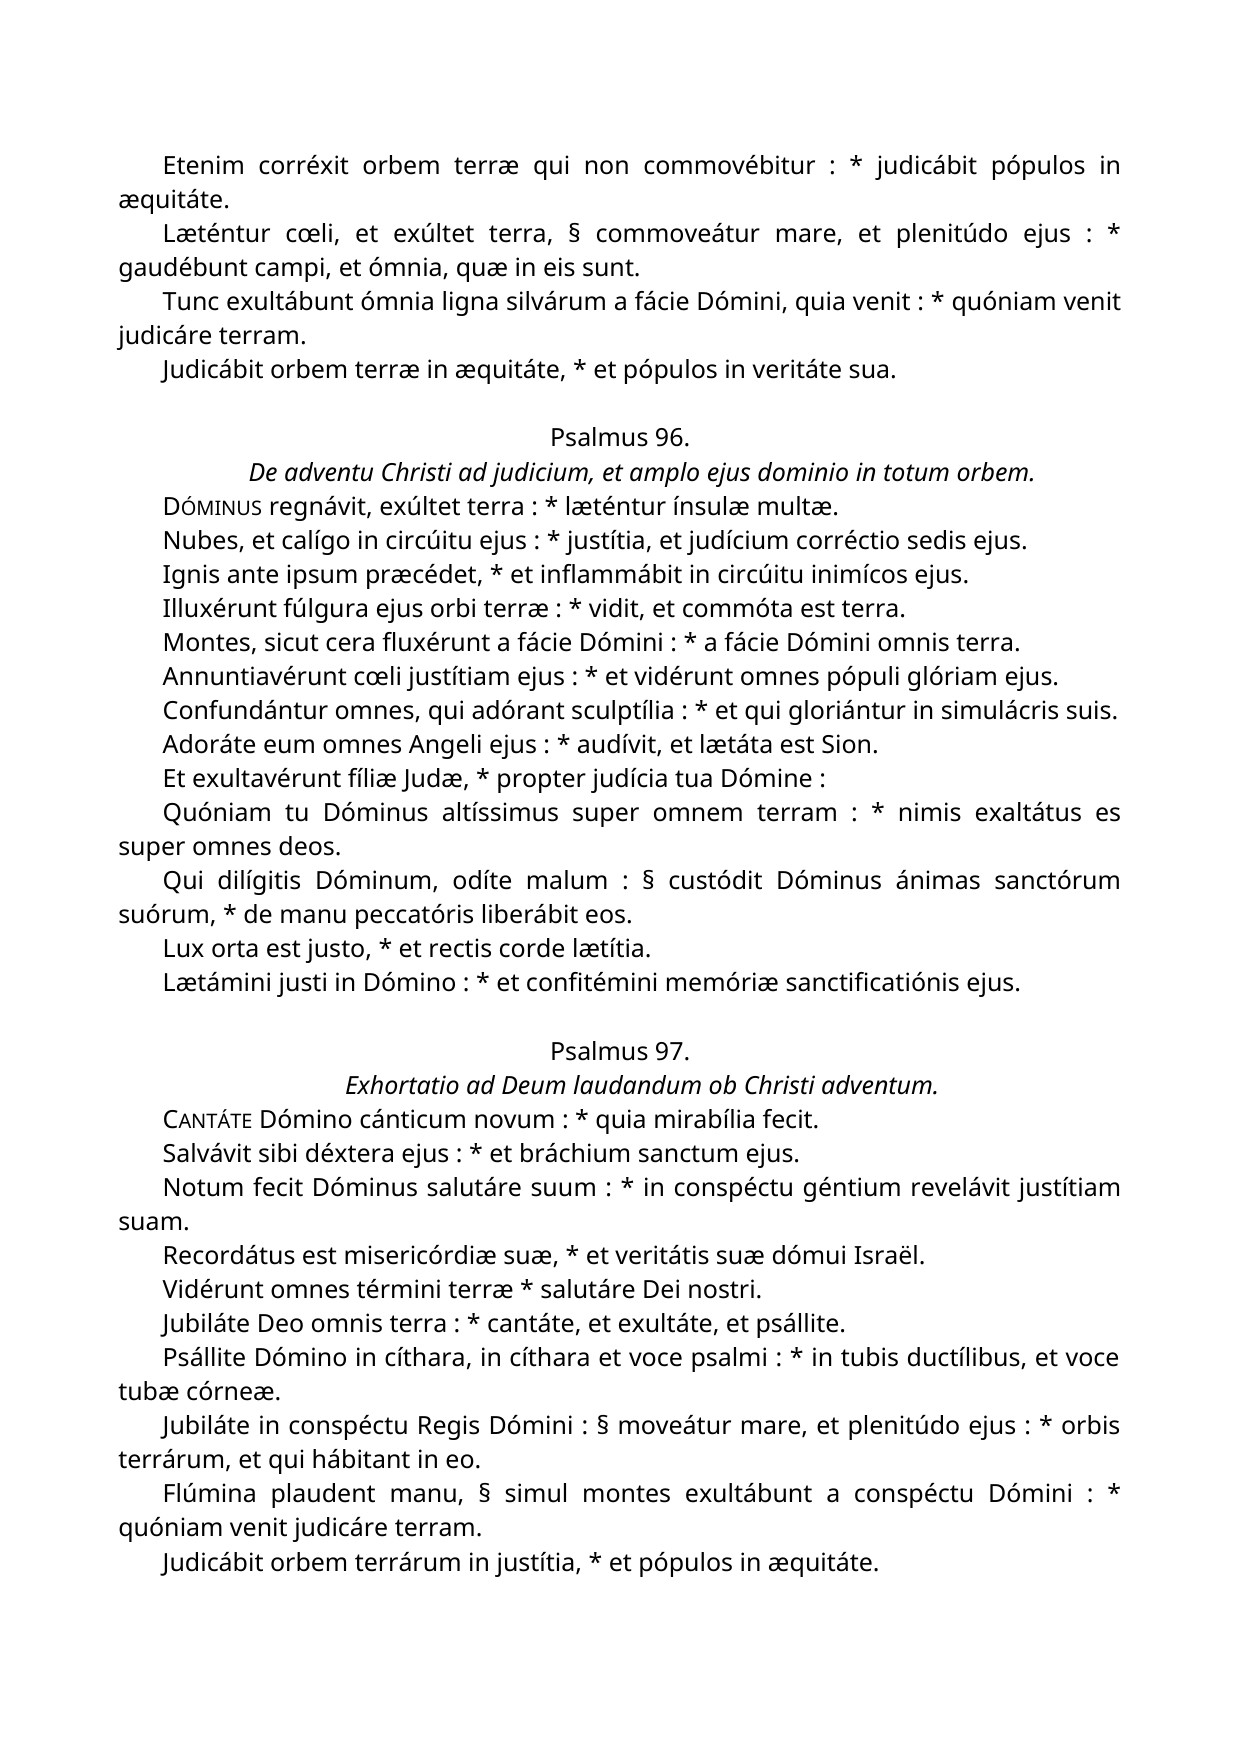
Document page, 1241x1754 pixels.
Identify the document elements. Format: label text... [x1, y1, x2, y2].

text Psalmus 96. [118, 420, 1122, 454]
text De adventu Christi ad judicium, et amplo ejus dominio in totum orbem. [118, 454, 1122, 488]
text Nubes, et calígo in circúitu ejus : * justítia, et judícium corréctio sedis ejus. [118, 522, 1122, 556]
text Vidérunt omnes términi terræ * salutáre Dei nostri. [118, 1272, 1122, 1306]
text Læténtur cœli, et exúltet terra, § commoveátur mare, et plenitúdo ejus : * gaudébunt campi, et ómnia, quæ in eis sunt. [118, 216, 1122, 284]
text Etenim corréxit orbem terræ qui non commovébitur : * judicábit pópulos in æquitáte. [118, 148, 1122, 216]
text Psalmus 97. [118, 1033, 1122, 1067]
text Annuntiavérunt cœli justítiam ejus : * et vidérunt omnes pópuli glóriam ejus. [118, 658, 1122, 693]
text Montes, sicut cera fluxérunt a fácie Dómini : * a fácie Dómini omnis terra. [118, 624, 1122, 658]
text Confundántur omnes, qui adórant sculptília : * et qui gloriántur in simulácris suis. [118, 693, 1122, 727]
text Jubiláte in conspéctu Regis Dómini : § moveátur mare, et plenitúdo ejus : * orbis terrárum, et qui hábitant in eo. [118, 1408, 1122, 1476]
text Adoráte eum omnes Angeli ejus : * audívit, et lætáta est Sion. [118, 727, 1122, 761]
text Judicábit orbem terræ in æquitáte, * et pópulos in veritáte sua. [118, 352, 1122, 386]
text Illuxérunt fúlgura ejus orbi terræ : * vidit, et commóta est terra. [118, 590, 1122, 624]
text Et exultavérunt fíliæ Judæ, * propter judícia tua Dómine : [118, 761, 1122, 795]
text Notum fecit Dóminus salutáre suum : * in conspéctu géntium revelávit justítiam suam. [118, 1169, 1122, 1238]
text Salvávit sibi déxtera ejus : * et bráchium sanctum ejus. [118, 1135, 1122, 1169]
text Judicábit orbem terrárum in justítia, * et pópulos in æquitáte. [118, 1544, 1122, 1578]
text Exhortatio ad Deum laudandum ob Christi adventum. [118, 1067, 1122, 1101]
text Qui dilígitis Dóminum, odíte malum : § custódit Dóminus ánimas sanctórum suórum, * de manu peccatóris liberábit eos. [118, 863, 1122, 931]
text Cantáte Dómino cánticum novum : * quia mirabília fecit. [118, 1101, 1122, 1135]
text Dóminus regnávit, exúltet terra : * læténtur ínsulæ multæ. [118, 488, 1122, 522]
text Lux orta est justo, * et rectis corde lætítia. [118, 931, 1122, 965]
text Ignis ante ipsum præcédet, * et inflammábit in circúitu inimícos ejus. [118, 556, 1122, 590]
text Jubiláte Deo omnis terra : * cantáte, et exultáte, et psállite. [118, 1306, 1122, 1340]
text Lætámini justi in Dómino : * et confitémini memóriæ sanctificatiónis ejus. [118, 965, 1122, 999]
text Flúmina plaudent manu, § simul montes exultábunt a conspéctu Dómini : * quóniam venit judicáre terram. [118, 1476, 1122, 1544]
text Recordátus est misericórdiæ suæ, * et veritátis suæ dómui Israël. [118, 1238, 1122, 1272]
text Psállite Dómino in cíthara, in cíthara et voce psalmi : * in tubis ductílibus, et voce tubæ córneæ. [118, 1340, 1122, 1408]
text Quóniam tu Dóminus altíssimus super omnem terram : * nimis exaltátus es super omnes deos. [118, 795, 1122, 863]
text Tunc exultábunt ómnia ligna silvárum a fácie Dómini, quia venit : * quóniam venit judicáre terram. [118, 284, 1122, 352]
